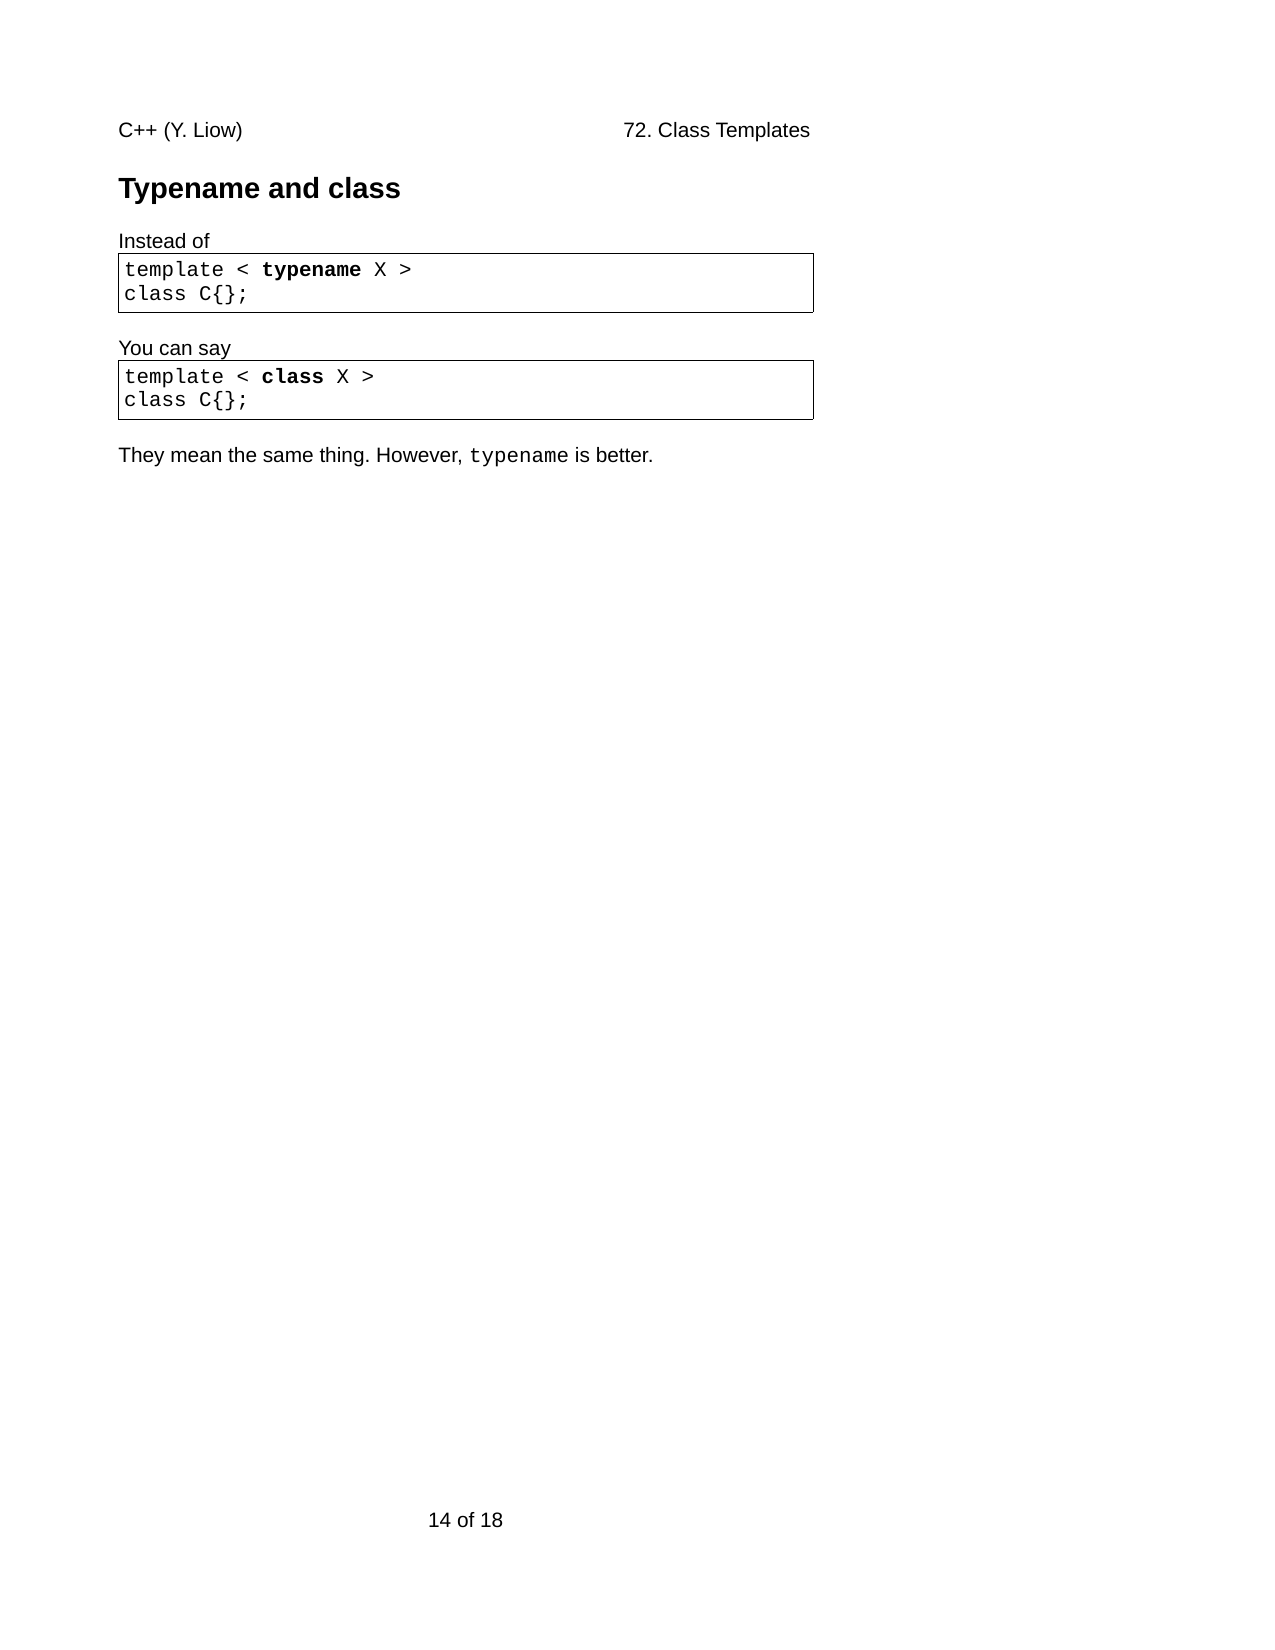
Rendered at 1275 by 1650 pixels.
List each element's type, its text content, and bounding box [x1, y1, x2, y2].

text Typename and class [118, 172, 813, 205]
text Instead of [118, 229, 813, 253]
text They mean the same thing. However, typename is better. [118, 443, 813, 469]
table_header template < class X > class C{}; [119, 361, 813, 419]
text You can say [118, 336, 813, 360]
table_header template < typename X > class C{}; [119, 254, 813, 312]
